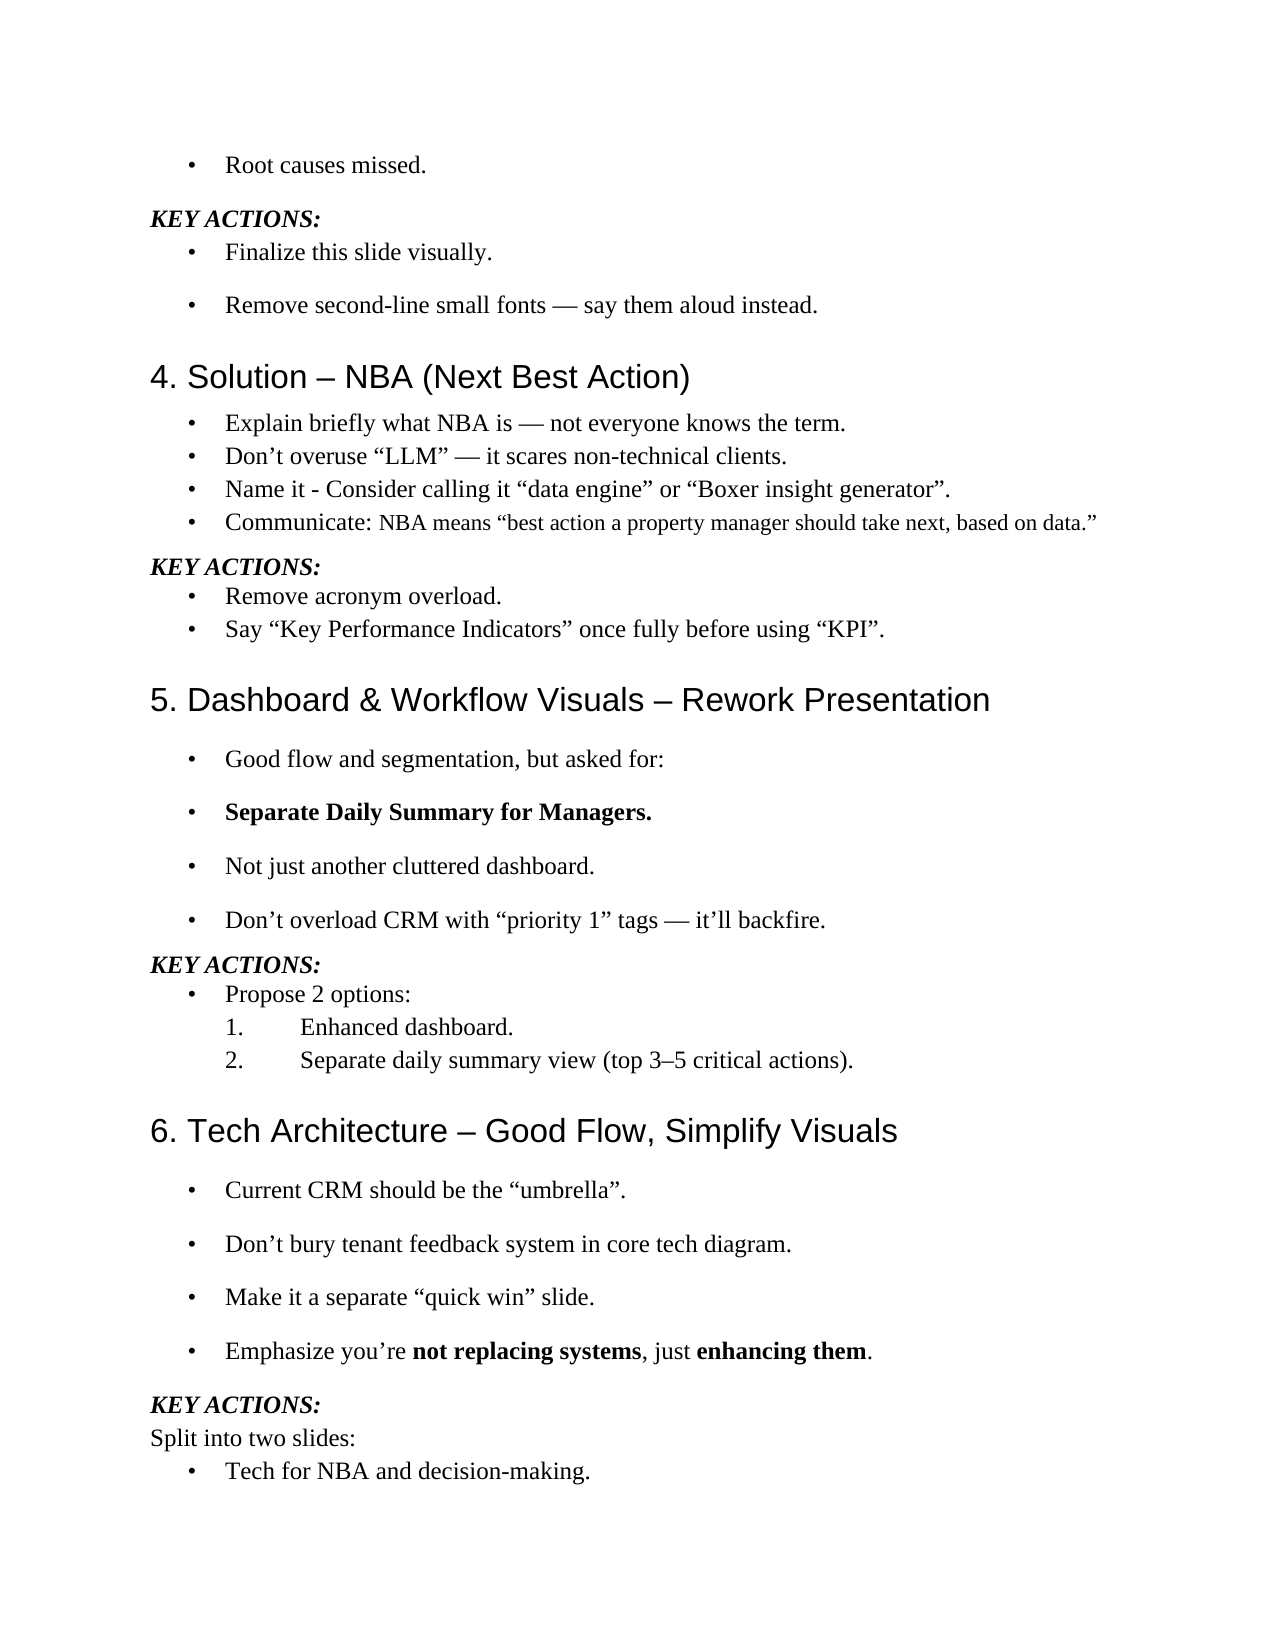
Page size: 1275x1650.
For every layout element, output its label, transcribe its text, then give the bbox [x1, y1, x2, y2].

text Split into two slides: [150, 1423, 1125, 1452]
text • Propose 2 options: [187, 979, 1125, 1008]
text 2. Separate daily summary view (top 3–5 critical actions). [225, 1045, 1125, 1074]
text KEY ACTIONS: [150, 1390, 1125, 1419]
subtitle 4. Solution – NBA (Next Best Action) [150, 357, 1125, 395]
text • Explain briefly what NBA is — not everyone knows the term. [187, 408, 1125, 436]
text 1. Enhanced dashboard. [225, 1012, 1125, 1041]
text KEY ACTIONS: [150, 204, 1125, 232]
text • Finalize this slide visually. [187, 237, 1125, 266]
text KEY ACTIONS: [150, 951, 1125, 979]
subtitle 5. Dashboard & Workflow Visuals – Rework Presentation [150, 680, 1125, 719]
text • Name it - Consider calling it “data engine” or “Boxer insight generator”. [187, 474, 1125, 502]
text • Remove acronym overload. [187, 581, 1125, 610]
text • Make it a separate “quick win” slide. [187, 1282, 1125, 1311]
text • Not just another cluttered dashboard. [187, 851, 1125, 880]
text • Emphasize you’re not replacing systems, just enhancing them. [187, 1336, 1125, 1365]
text • Root causes missed. [187, 150, 1125, 179]
text • Current CRM should be the “umbrella”. [187, 1175, 1125, 1204]
text • Don’t overload CRM with “priority 1” tags — it’ll backfire. [187, 905, 1125, 934]
text • Don’t overuse “LLM” — it scares non-technical clients. [187, 441, 1125, 469]
text • Don’t bury tenant feedback system in core tech diagram. [187, 1229, 1125, 1257]
text • Tech for NBA and decision-making. [187, 1456, 1125, 1485]
text • Separate Daily Summary for Managers. [187, 797, 1125, 826]
text • Communicate: NBA means “best action a property manager should take next, based on data.” [187, 507, 1125, 536]
text KEY ACTIONS: [150, 552, 1125, 581]
subtitle 6. Tech Architecture – Good Flow, Simplify Visuals [150, 1112, 1125, 1150]
text • Say “Key Performance Indicators” once fully before using “KPI”. [187, 614, 1125, 643]
text • Good flow and segmentation, but asked for: [187, 744, 1125, 772]
text • Remove second-line small fonts — say them aloud instead. [187, 291, 1125, 319]
